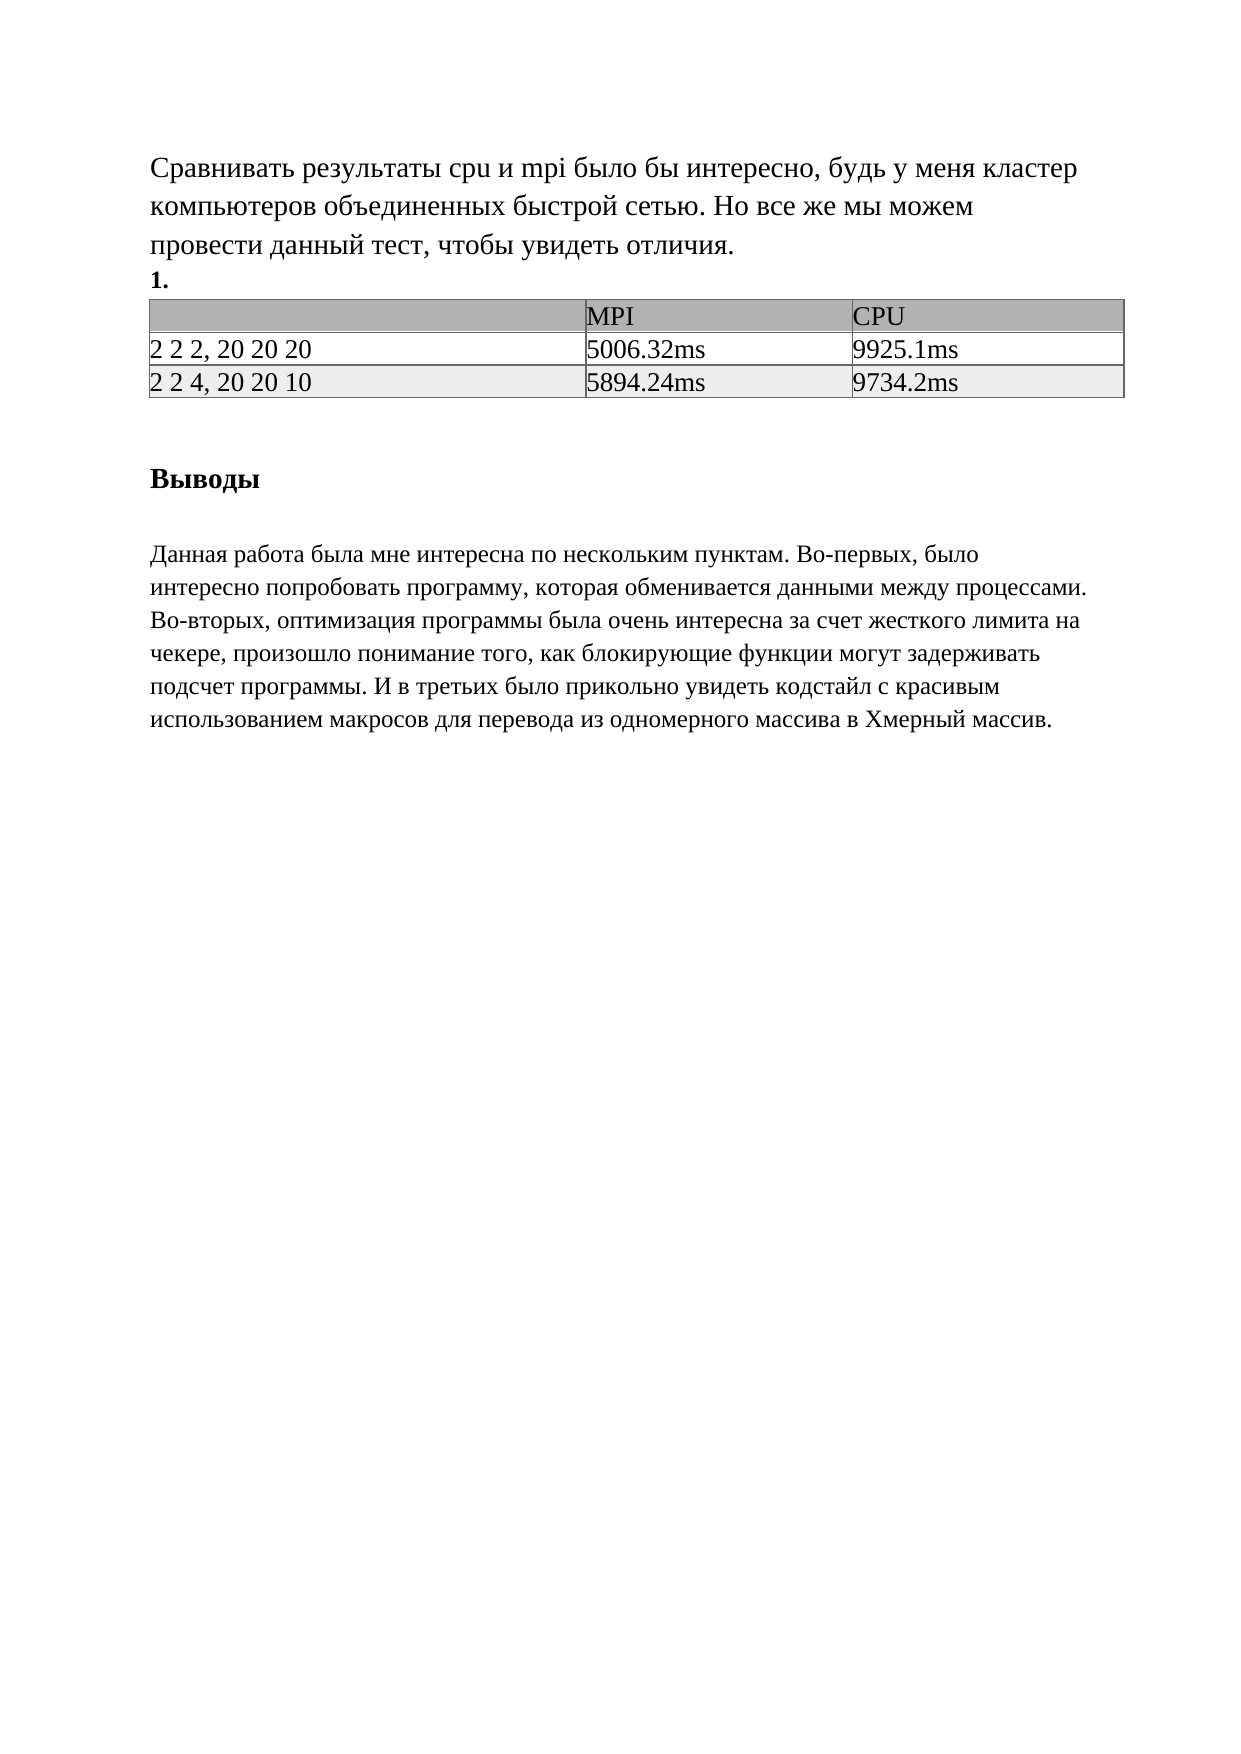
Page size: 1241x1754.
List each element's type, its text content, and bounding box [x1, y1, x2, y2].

table_cell 2 2 4, 20 20 10 [150, 366, 585, 397]
table_cell 5006.32ms [587, 333, 852, 364]
table_cell 2 2 2, 20 20 20 [150, 333, 585, 364]
text Выводы [150, 462, 1090, 495]
table_cell 9734.2ms [853, 366, 1123, 397]
text 1. [150, 266, 1090, 294]
table_cell 5894.24ms [587, 366, 852, 397]
text Данная работа была мне интересна по нескольким пунктам. Во-первых, было интересно попробовать программу, которая обменивается данными между процессами. Во-вторых, оптимизация программы была очень интересна за счет жесткого лимита на чекере, произошло понимание того, как блокирующие функции могут задерживать подсчет программы. И в третьих было прикольно увидеть кодстайл с красивым использованием макросов для перевода из одномерного массива в Xмерный массив. [150, 539, 1090, 732]
table_header CPU [853, 300, 1123, 331]
table_header [150, 300, 585, 331]
table_cell 9925.1ms [853, 333, 1123, 364]
text Сравнивать результаты cpu и mpi было бы интересно, будь у меня кластер компьютеров объединенных быстрой сетью. Но все же мы можем провести данный тест, чтобы увидеть отличия. [150, 150, 1090, 261]
table_header MPI [587, 300, 852, 331]
